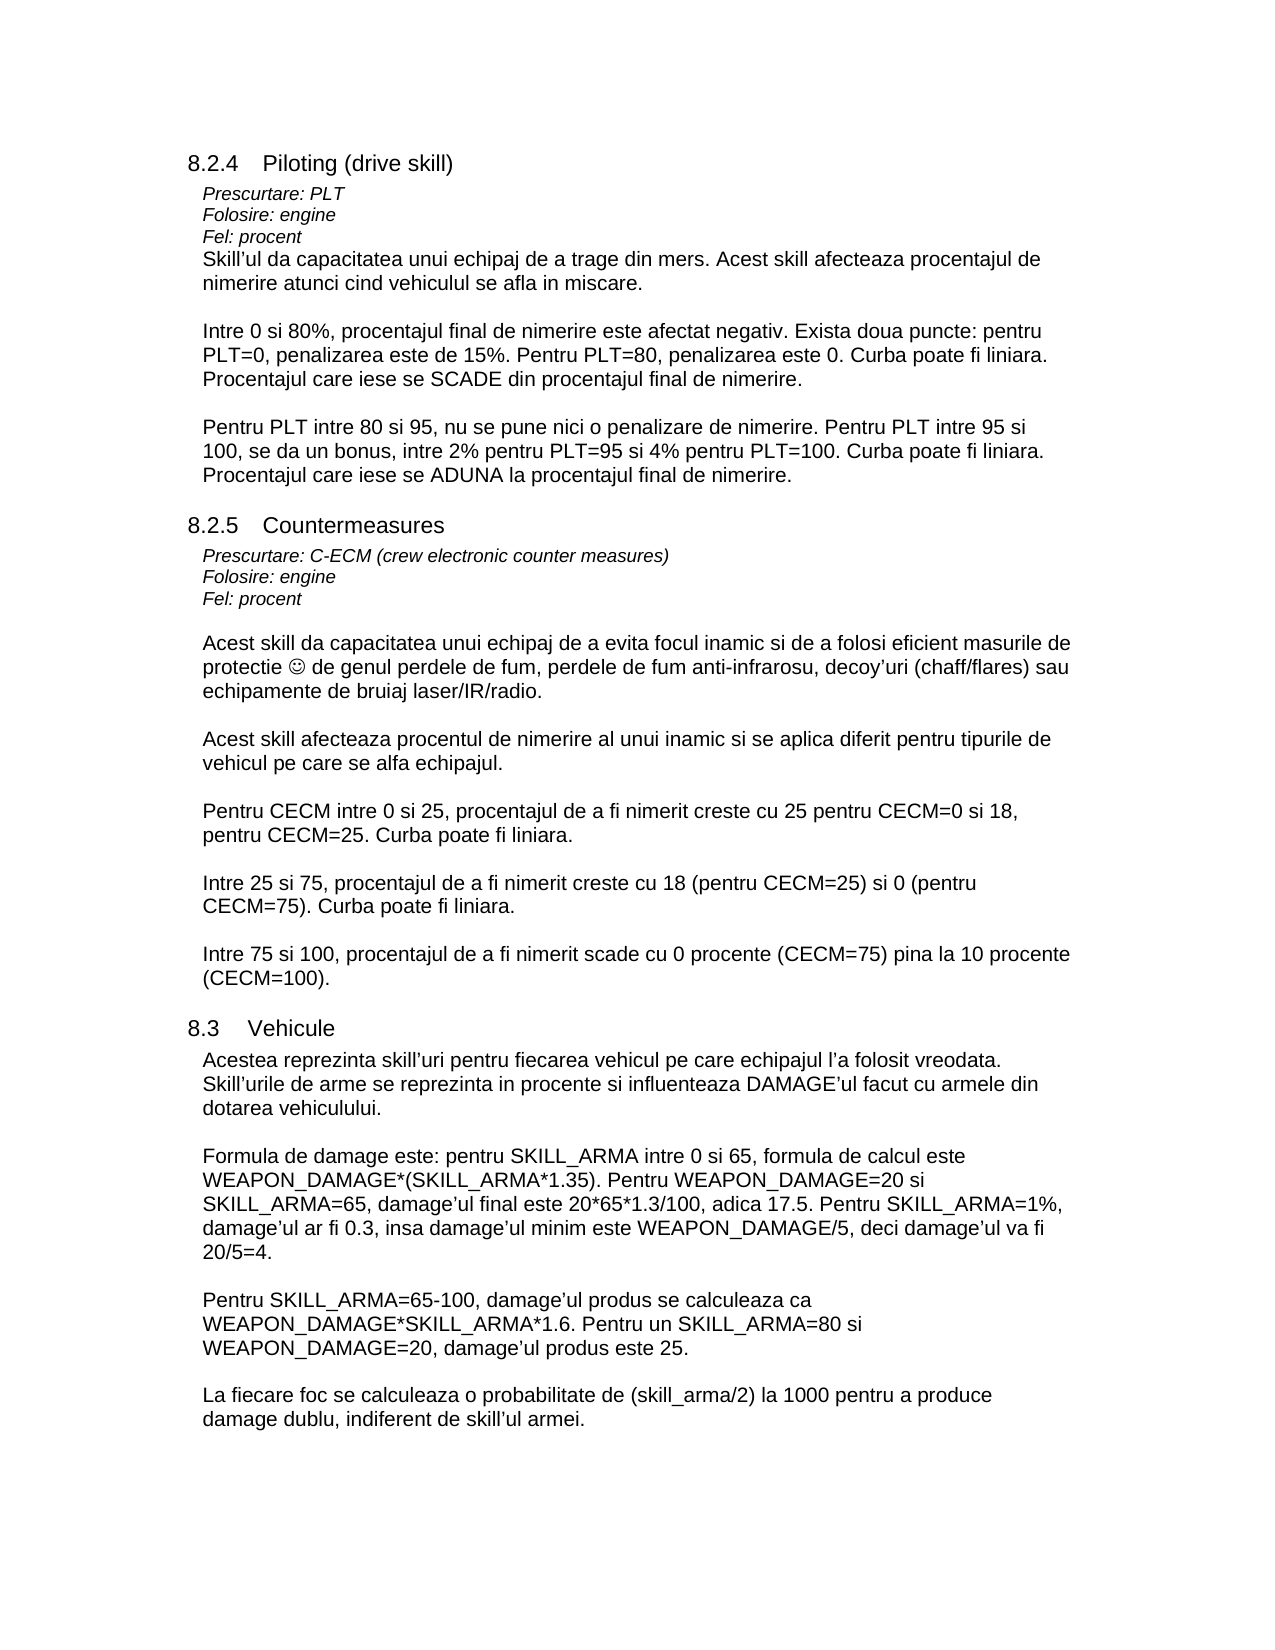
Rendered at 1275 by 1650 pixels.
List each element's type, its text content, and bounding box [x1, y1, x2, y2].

text Acest skill da capacitatea unui echipaj de a evita focul inamic si de a folosi eficient masurile de protectie  de genul perdele de fum, perdele de fum anti-infrarosu, decoy’uri (chaff/flares) sau echipamente de bruiaj laser/IR/radio. [202, 631, 1072, 703]
text Formula de damage este: pentru SKILL_ARMA intre 0 si 65, formula de calcul este WEAPON_DAMAGE*(SKILL_ARMA*1.35). Pentru WEAPON_DAMAGE=20 si SKILL_ARMA=65, damage’ul final este 20*65*1.3/100, adica 17.5. Pentru SKILL_ARMA=1%, damage’ul ar fi 0.3, insa damage’ul minim este WEAPON_DAMAGE/5, deci damage’ul va fi 20/5=4. [202, 1144, 1072, 1263]
text Prescurtare: C-ECM (crew electronic counter measures) [202, 544, 1072, 566]
text Prescurtare: PLT [202, 183, 1072, 204]
text Pentru PLT intre 80 si 95, nu se pune nici o penalizare de nimerire. Pentru PLT intre 95 si 100, se da un bonus, intre 2% pentru PLT=95 si 4% pentru PLT=100. Curba poate fi liniara. Procentajul care iese se ADUNA la procentajul final de nimerire. [202, 415, 1072, 487]
subtitle Piloting (drive skill) [187, 150, 1087, 176]
subtitle Countermeasures [187, 512, 1087, 538]
text Fel: procent [202, 588, 1072, 609]
text Fel: procent [202, 226, 1072, 247]
text Folosire: engine [202, 204, 1072, 226]
text La fiecare foc se calculeaza o probabilitate de (skill_arma/2) la 1000 pentru a produce damage dublu, indiferent de skill’ul armei. [202, 1383, 1072, 1431]
text Skill’ul da capacitatea unui echipaj de a trage din mers. Acest skill afecteaza procentajul de nimerire atunci cind vehiculul se afla in miscare. [202, 247, 1072, 295]
text Intre 0 si 80%, procentajul final de nimerire este afectat negativ. Exista doua puncte: pentru PLT=0, penalizarea este de 15%. Pentru PLT=80, penalizarea este 0. Curba poate fi liniara. Procentajul care iese se SCADE din procentajul final de nimerire. [202, 319, 1072, 391]
text Acest skill afecteaza procentul de nimerire al unui inamic si se aplica diferit pentru tipurile de vehicul pe care se alfa echipajul. [202, 727, 1072, 774]
text Intre 25 si 75, procentajul de a fi nimerit creste cu 18 (pentru CECM=25) si 0 (pentru CECM=75). Curba poate fi liniara. [202, 870, 1072, 918]
subtitle Vehicule [187, 1015, 1087, 1042]
text Pentru CECM intre 0 si 25, procentajul de a fi nimerit creste cu 25 pentru CECM=0 si 18, pentru CECM=25. Curba poate fi liniara. [202, 798, 1072, 846]
text Acestea reprezinta skill’uri pentru fiecarea vehicul pe care echipajul l’a folosit vreodata. Skill’urile de arme se reprezinta in procente si influenteaza DAMAGE’ul facut cu armele din dotarea vehiculului. [202, 1048, 1072, 1120]
text Pentru SKILL_ARMA=65-100, damage’ul produs se calculeaza ca WEAPON_DAMAGE*SKILL_ARMA*1.6. Pentru un SKILL_ARMA=80 si WEAPON_DAMAGE=20, damage’ul produs este 25. [202, 1287, 1072, 1359]
text Intre 75 si 100, procentajul de a fi nimerit scade cu 0 procente (CECM=75) pina la 10 procente (CECM=100). [202, 942, 1072, 990]
text Folosire: engine [202, 566, 1072, 588]
